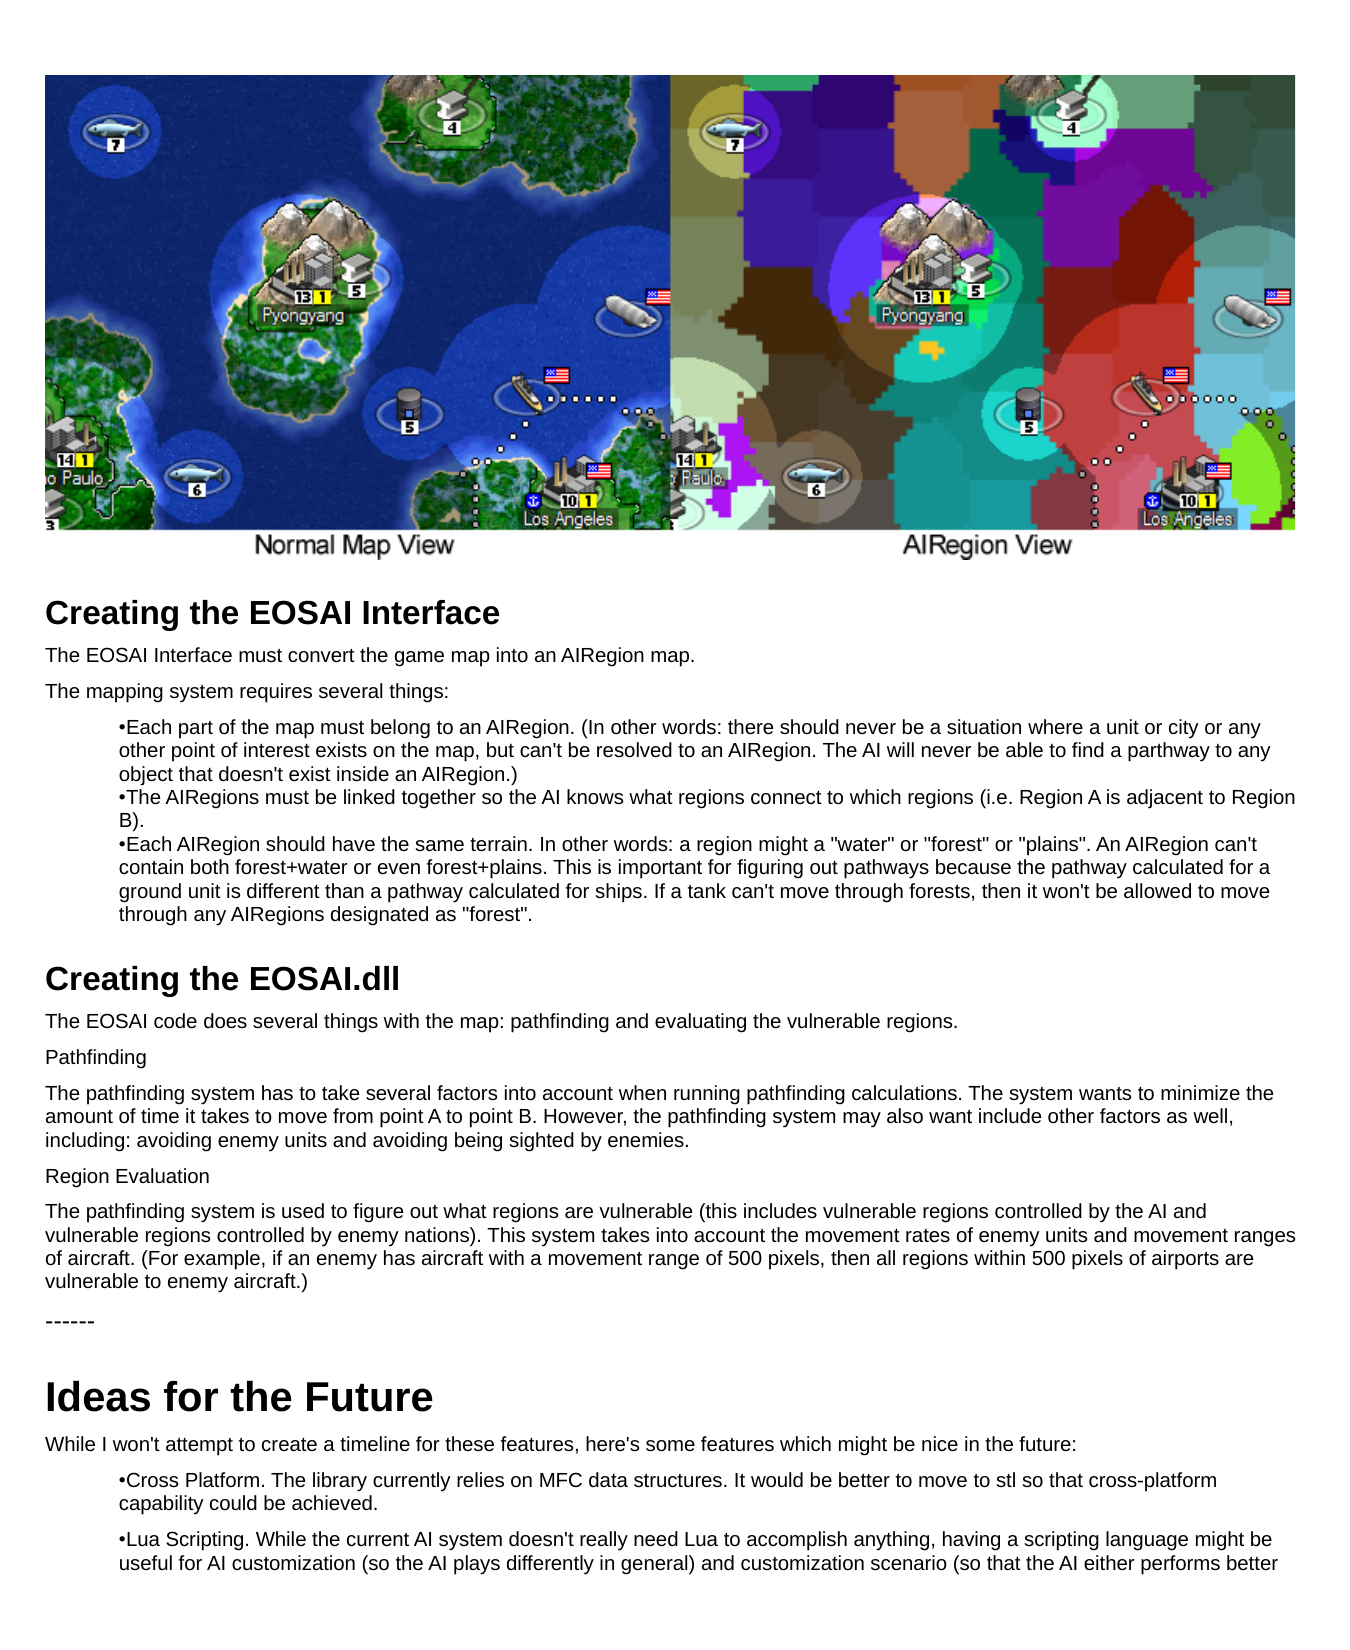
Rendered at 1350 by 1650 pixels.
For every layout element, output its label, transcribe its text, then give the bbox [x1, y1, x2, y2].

list Cross Platform. The library currently relies on MFC data structures. It would be better to move to stl so that cross-platform capability could be achieved. [45, 1468, 1305, 1515]
picture [45, 75, 1296, 560]
text ------ [45, 1306, 1305, 1334]
subtitle Creating the EOSAI Interface [45, 593, 1305, 631]
list Each AIRegion should have the same terrain. In other words: a region might a "water" or "forest" or "plains". An AIRegion can't contain both forest+water or even forest+plains. This is important for figuring out pathways because the pathway calculated for a ground unit is different than a pathway calculated for ships. If a tank can't move through forests, then it won't be allowed to move through any AIRegions designated as "forest". [45, 832, 1305, 926]
text The pathfinding system is used to figure out what regions are vulnerable (this includes vulnerable regions controlled by the AI and vulnerable regions controlled by enemy nations). This system takes into account the movement rates of enemy units and movement ranges of aircraft. (For example, if an enemy has aircraft with a movement range of 500 pixels, then all regions within 500 pixels of airports are vulnerable to enemy aircraft.) [45, 1200, 1305, 1293]
list Lua Scripting. While the current AI system doesn't really need Lua to accomplish anything, having a scripting language might be useful for AI customization (so the AI plays differently in general) and customization scenario (so that the AI either performs better [45, 1527, 1305, 1574]
text Region Evaluation [45, 1164, 1305, 1187]
text While I won't attempt to create a timeline for these features, here's some features which might be nice in the future: [45, 1432, 1305, 1456]
list Each part of the map must belong to an AIRegion. (In other words: there should never be a situation where a unit or city or any other point of interest exists on the map, but can't be resolved to an AIRegion. The AI will never be able to find a parthway to any object that doesn't exist inside an AIRegion.) [45, 715, 1305, 785]
text The mapping system requires several things: [45, 679, 1305, 703]
text The EOSAI code does several things with the map: pathfinding and evaluating the vulnerable regions. [45, 1010, 1305, 1033]
subtitle Ideas for the Future [45, 1372, 1305, 1420]
text The pathfinding system has to take several factors into account when running pathfinding calculations. The system wants to minimize the amount of time it takes to move from point A to point B. However, the pathfinding system may also want include other factors as well, including: avoiding enemy units and avoiding being sighted by enemies. [45, 1082, 1305, 1152]
list The AIRegions must be linked together so the AI knows what regions connect to which regions (i.e. Region A is adjacent to Region B). [45, 785, 1305, 832]
text The EOSAI Interface must convert the game map into an AIRegion map. [45, 644, 1305, 667]
subtitle Creating the EOSAI.dll [45, 959, 1305, 997]
text Pathfinding [45, 1046, 1305, 1069]
